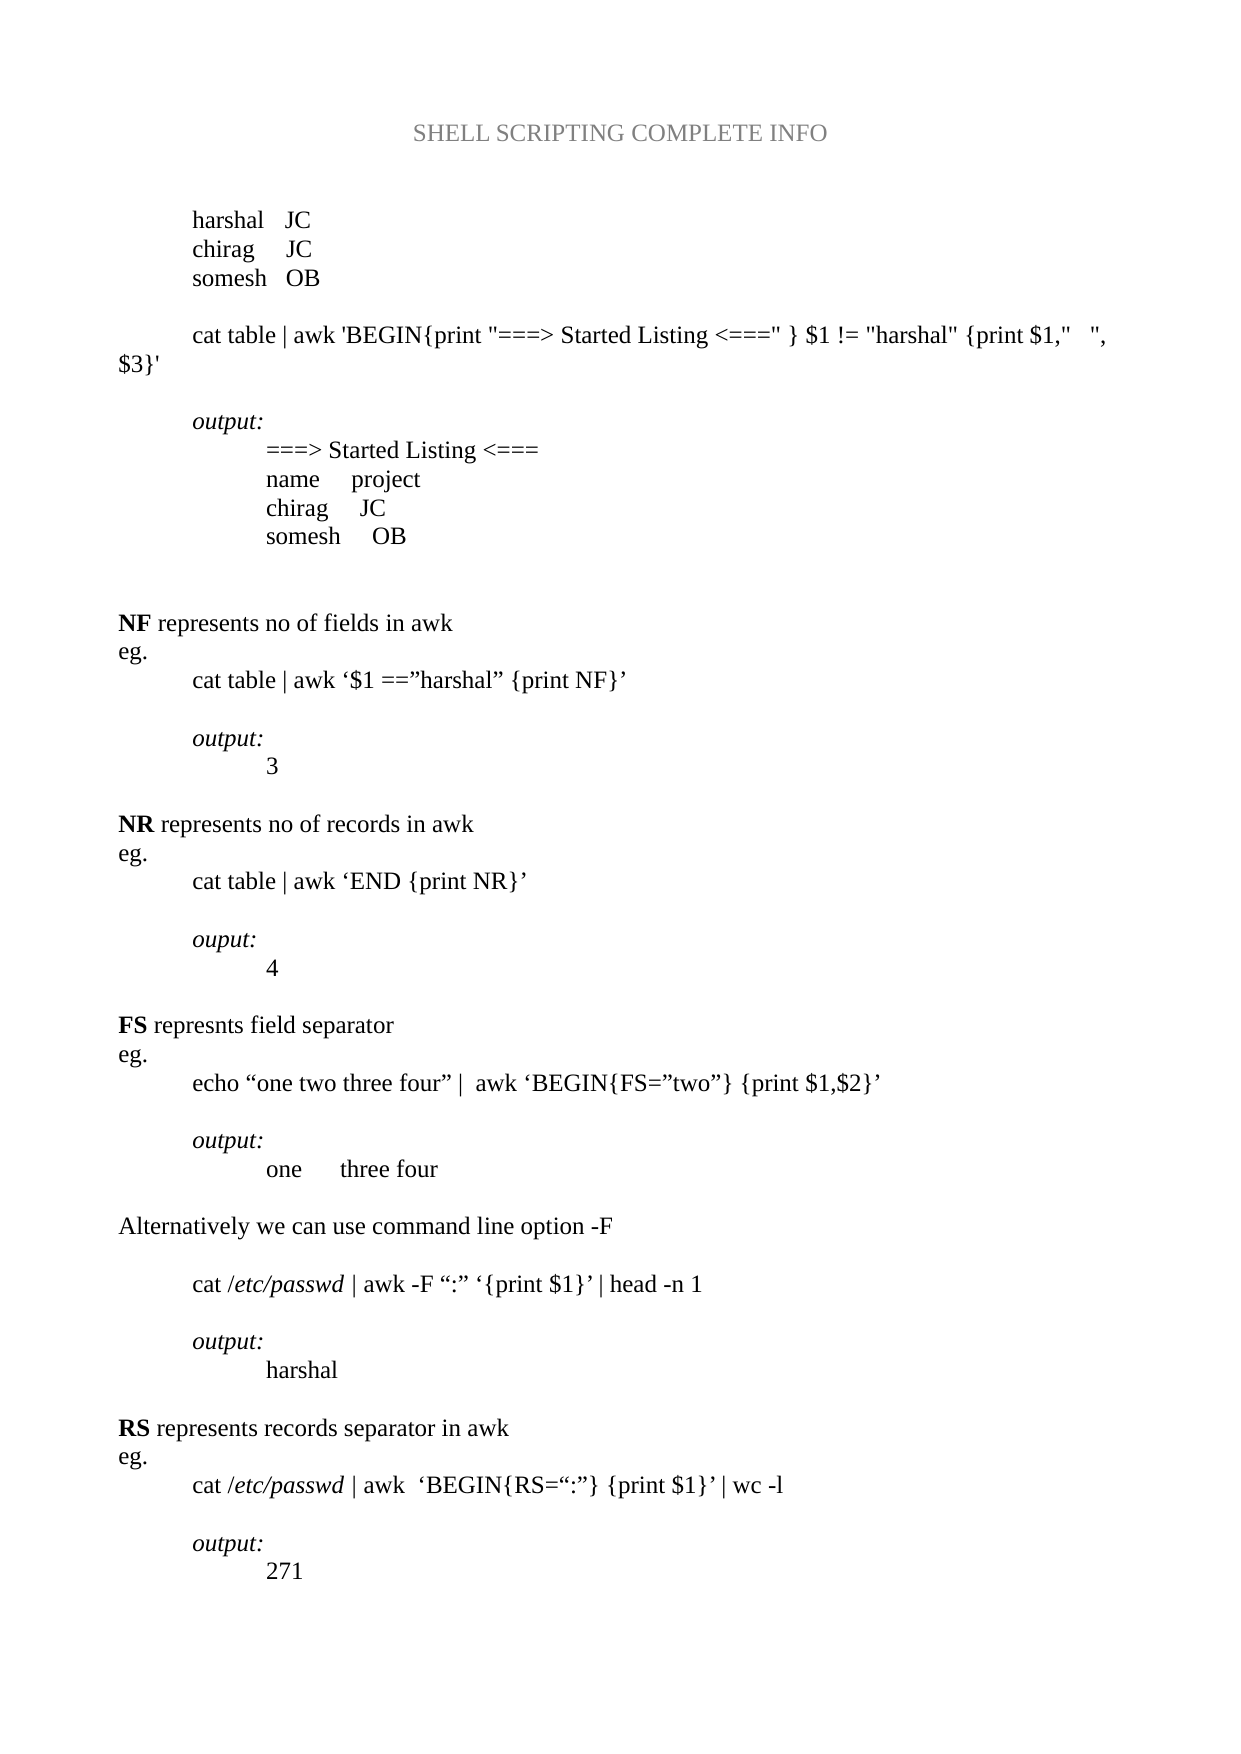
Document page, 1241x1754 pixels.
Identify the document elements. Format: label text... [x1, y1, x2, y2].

text ouput: [118, 924, 1122, 953]
text FS represnts field separator [118, 1010, 1122, 1039]
text 271 [118, 1556, 1122, 1585]
text output: [118, 1326, 1122, 1355]
text eg. [118, 838, 1122, 866]
text chirag JC [118, 493, 1122, 521]
text eg. [118, 1441, 1122, 1470]
text name project [118, 464, 1122, 493]
text RS represents records separator in awk [118, 1413, 1122, 1441]
text one three four [118, 1154, 1122, 1183]
text somesh OB [118, 263, 1122, 291]
text chirag JC [118, 234, 1122, 263]
text NF represents no of fields in awk [118, 608, 1122, 636]
text harshal [118, 1355, 1122, 1384]
text output: [118, 406, 1122, 435]
text echo “one two three four” | awk ‘BEGIN{FS=”two”} {print $1,$2}’ [118, 1068, 1122, 1096]
text 3 [118, 751, 1122, 780]
text cat /etc/passwd | awk -F “:” ‘{print $1}’ | head -n 1 [118, 1269, 1122, 1298]
text output: [118, 1125, 1122, 1154]
text eg. [118, 636, 1122, 665]
text cat table | awk ‘END {print NR}’ [118, 866, 1122, 895]
text output: [118, 1528, 1122, 1556]
text eg. [118, 1039, 1122, 1068]
text somesh OB [118, 521, 1122, 550]
text 4 [118, 953, 1122, 981]
text cat table | awk ‘$1 ==”harshal” {print NF}’ [118, 665, 1122, 694]
text harshal JC [118, 205, 1122, 234]
text Alternatively we can use command line option -F [118, 1211, 1122, 1240]
text output: [118, 723, 1122, 751]
text cat table | awk 'BEGIN{print "===> Started Listing <===" } $1 != "harshal" {print $1," ",$3}' [118, 320, 1122, 378]
text cat /etc/passwd | awk ‘BEGIN{RS=“:”} {print $1}’ | wc -l [118, 1470, 1122, 1499]
text ===> Started Listing <=== [118, 435, 1122, 464]
text NR represents no of records in awk [118, 809, 1122, 838]
